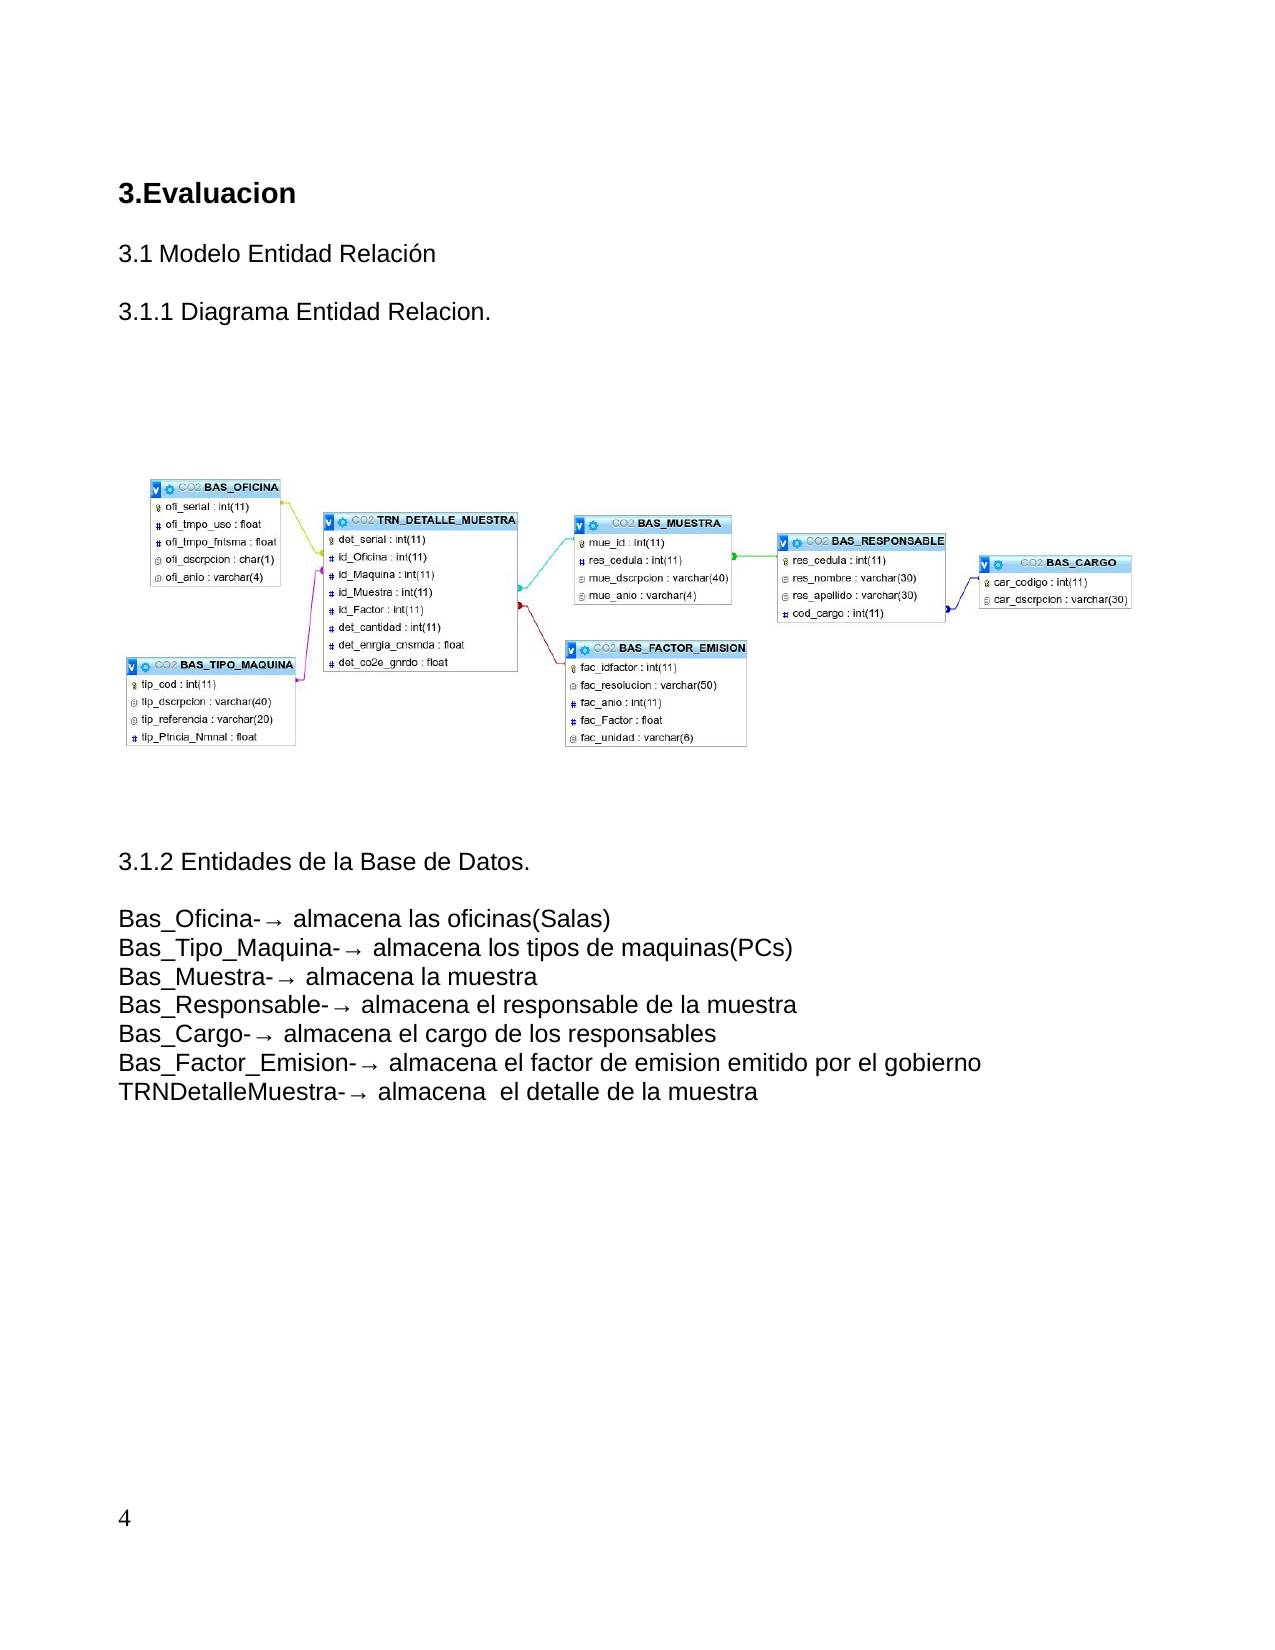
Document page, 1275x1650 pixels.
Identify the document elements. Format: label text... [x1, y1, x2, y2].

text Bas_Responsable-→ almacena el responsable de la muestra [118, 990, 1157, 1019]
text Bas_Muestra-→ almacena la muestra [118, 962, 1157, 990]
text 3.1.2 Entidades de la Base de Datos. [118, 847, 1157, 875]
text Bas_Tipo_Maquina-→ almacena los tipos de maquinas(PCs) [118, 933, 1157, 962]
picture [118, 412, 1157, 761]
text 3.1 Modelo Entidad Relación [118, 238, 1157, 268]
text 3.Evaluacion [118, 176, 1157, 209]
text Bas_Oficina-→ almacena las oficinas(Salas) [118, 904, 1157, 933]
text TRNDetalleMuestra-→ almacena el detalle de la muestra [118, 1077, 1157, 1105]
text 3.1.1 Diagrama Entidad Relacion. [118, 297, 1157, 326]
text Bas_Factor_Emision-→ almacena el factor de emision emitido por el gobierno [118, 1048, 1157, 1077]
text Bas_Cargo-→ almacena el cargo de los responsables [118, 1019, 1157, 1048]
